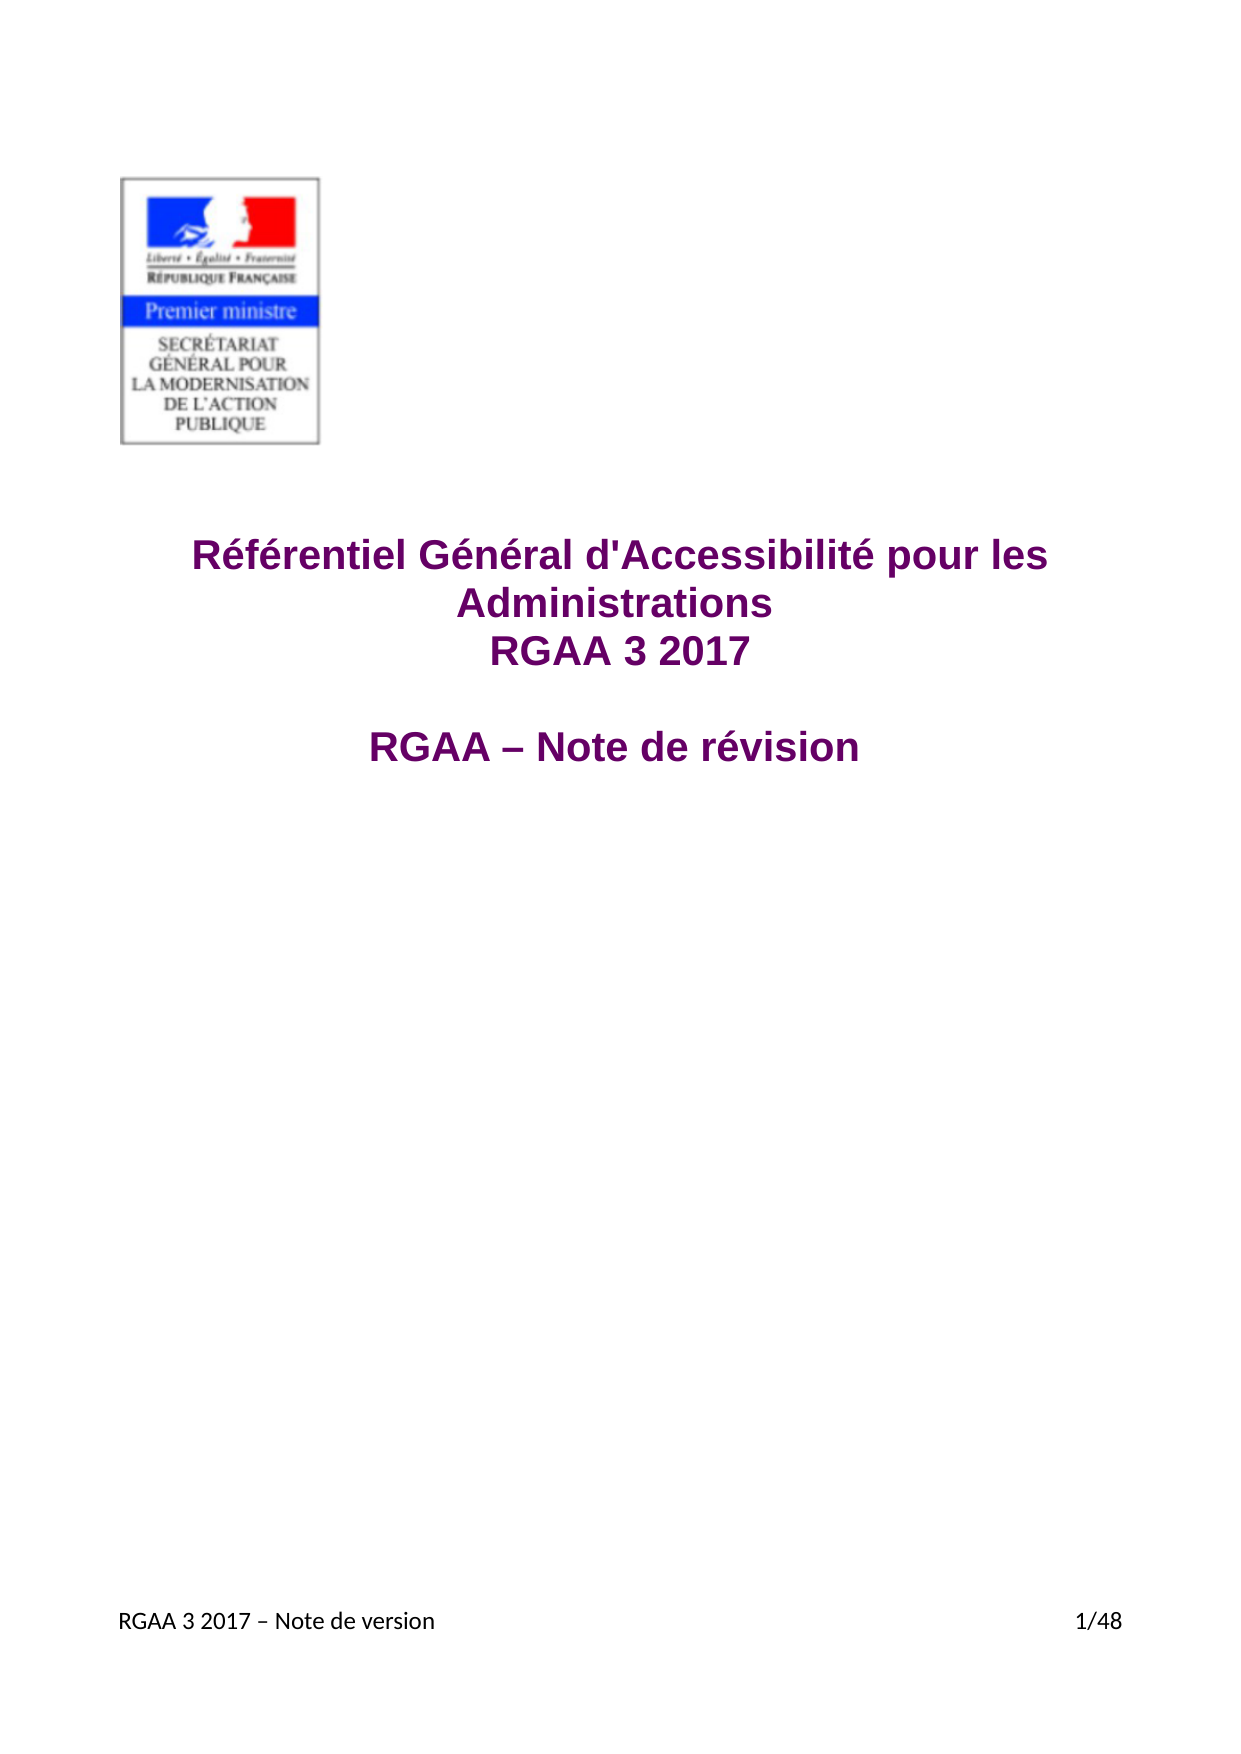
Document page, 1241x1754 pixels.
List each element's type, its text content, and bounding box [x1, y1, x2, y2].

title Référentiel Général d'Accessibilité pour les Administrations RGAA 3 2017 RGAA – Note de révision [118, 530, 1122, 770]
picture [118, 176, 325, 450]
